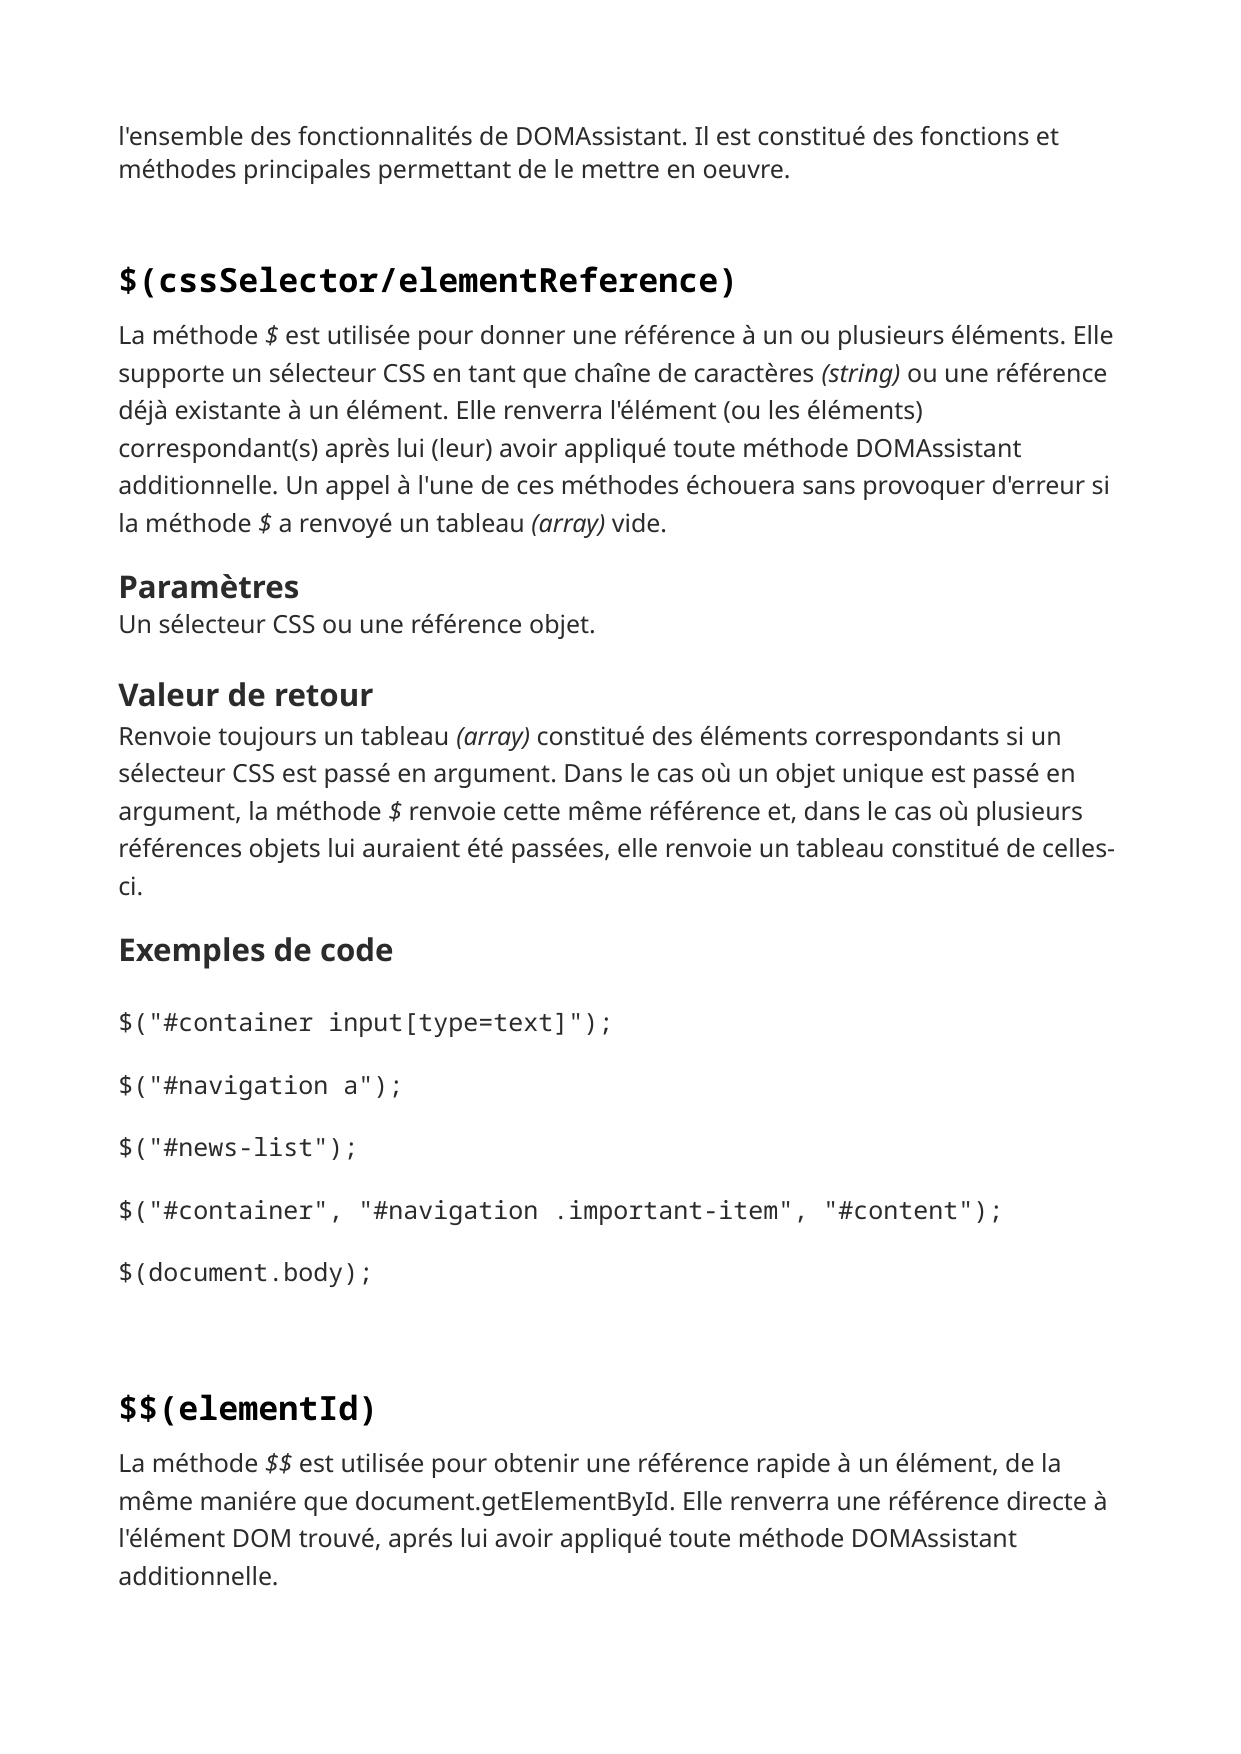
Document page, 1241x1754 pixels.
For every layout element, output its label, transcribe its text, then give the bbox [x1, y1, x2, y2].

text La méthode $$ est utilisée pour obtenir une référence rapide à un élément, de la même maniére que document.getElementById. Elle renverra une référence directe à l'élément DOM trouvé, aprés lui avoir appliqué toute méthode DOMAssistant additionnelle. [118, 1442, 1122, 1592]
text $(document.body); [118, 1251, 1122, 1289]
text $("#container input[type=text]"); [118, 1001, 1122, 1039]
text $("#news-list"); [118, 1126, 1122, 1164]
subtitle $$(elementId) [118, 1339, 1122, 1430]
text $("#navigation a"); [118, 1064, 1122, 1101]
text l'ensemble des fonctionnalités de DOMAssistant. Il est constitué des fonctions et méthodes principales permettant de le mettre en oeuvre. [118, 118, 1122, 186]
text Paramètres Un sélecteur CSS ou une référence objet. [118, 564, 1122, 641]
text Exemples de code [118, 928, 1122, 970]
text Valeur de retour Renvoie toujours un tableau (array) constitué des éléments correspondants si un sélecteur CSS est passé en argument. Dans le cas où un objet unique est passé en argument, la méthode $ renvoie cette même référence et, dans le cas où plusieurs références objets lui auraient été passées, elle renvoie un tableau constitué de celles-ci. [118, 672, 1122, 903]
text La méthode $ est utilisée pour donner une référence à un ou plusieurs éléments. Elle supporte un sélecteur CSS en tant que chaîne de caractères (string) ou une référence déjà existante à un élément. Elle renverra l'élément (ou les éléments) correspondant(s) après lui (leur) avoir appliqué toute méthode DOMAssistant additionnelle. Un appel à l'une de ces méthodes échouera sans provoquer d'erreur si la méthode $ a renvoyé un tableau (array) vide. [118, 314, 1122, 539]
text $("#container", "#navigation .important-item", "#content"); [118, 1189, 1122, 1226]
subtitle $(cssSelector/elementReference) [118, 211, 1122, 302]
